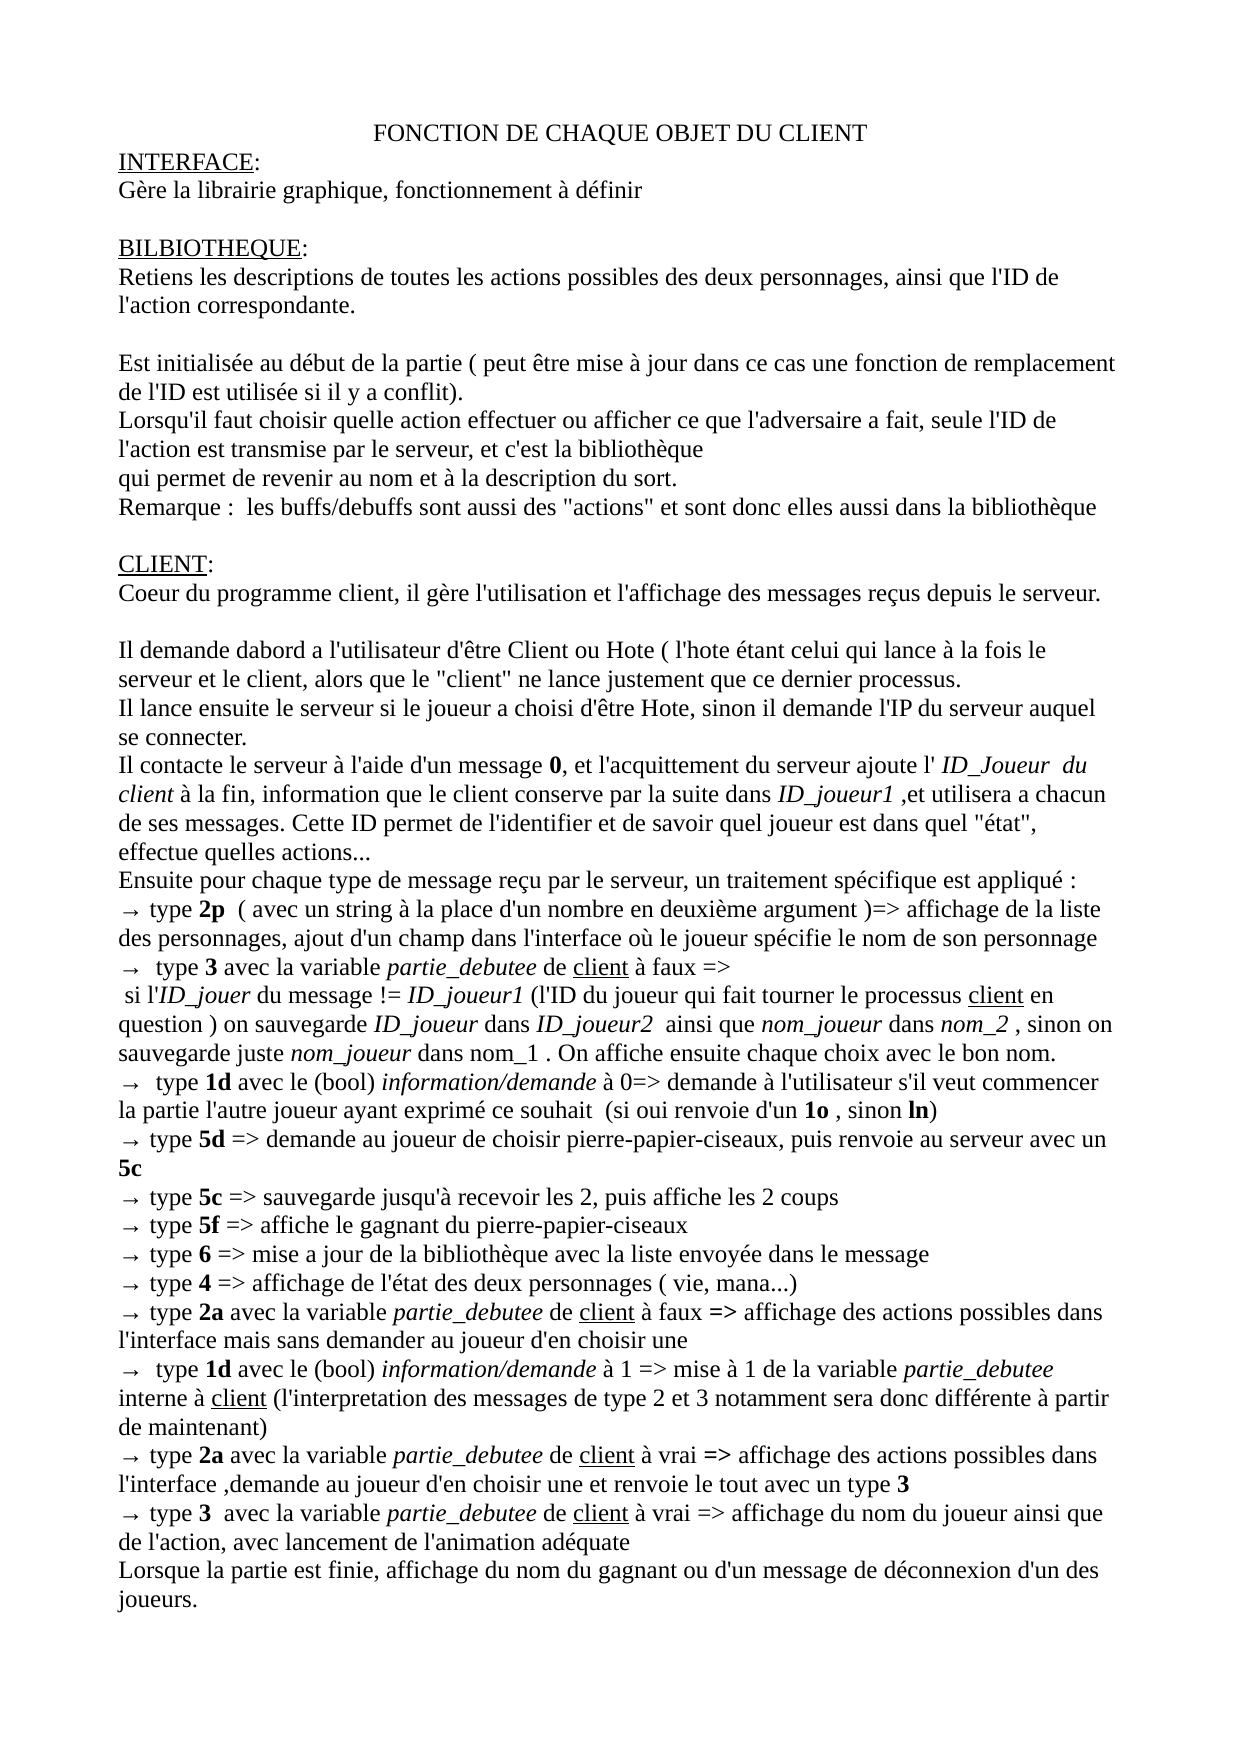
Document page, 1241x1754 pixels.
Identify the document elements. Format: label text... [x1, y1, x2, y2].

text FONCTION DE CHAQUE OBJET DU CLIENT [118, 118, 1122, 147]
text → type 1d avec le (bool) information/demande à 0=> demande à l'utilisateur s'il veut commencer la partie l'autre joueur ayant exprimé ce souhait (si oui renvoie d'un 1o , sinon ln) [118, 1067, 1122, 1124]
text Lorsque la partie est finie, affichage du nom du gagnant ou d'un message de déconnexion d'un des joueurs. [118, 1556, 1122, 1613]
text si l'ID_jouer du message != ID_joueur1 (l'ID du joueur qui fait tourner le processus client en question ) on sauvegarde ID_joueur dans ID_joueur2 ainsi que nom_joueur dans nom_2 , sinon on sauvegarde juste nom_joueur dans nom_1 . On affiche ensuite chaque choix avec le bon nom. [118, 981, 1122, 1067]
text → type 3 avec la variable partie_debutee de client à faux => [118, 952, 1122, 981]
text → type 5f => affiche le gagnant du pierre-papier-ciseaux [118, 1211, 1122, 1239]
text Remarque : les buffs/debuffs sont aussi des "actions" et sont donc elles aussi dans la bibliothèque [118, 492, 1122, 521]
text BILBIOTHEQUE: [118, 233, 1122, 262]
text Retiens les descriptions de toutes les actions possibles des deux personnages, ainsi que l'ID de l'action correspondante. [118, 262, 1122, 319]
text CLIENT: [118, 549, 1122, 578]
text Lorsqu'il faut choisir quelle action effectuer ou afficher ce que l'adversaire a fait, seule l'ID de l'action est transmise par le serveur, et c'est la bibliothèque [118, 406, 1122, 463]
text Il demande dabord a l'utilisateur d'être Client ou Hote ( l'hote étant celui qui lance à la fois le serveur et le client, alors que le "client" ne lance justement que ce dernier processus. [118, 636, 1122, 693]
text → type 5d => demande au joueur de choisir pierre-papier-ciseaux, puis renvoie au serveur avec un 5c [118, 1124, 1122, 1182]
text → type 4 => affichage de l'état des deux personnages ( vie, mana...) [118, 1268, 1122, 1297]
text → type 2a avec la variable partie_debutee de client à vrai => affichage des actions possibles dans l'interface ,demande au joueur d'en choisir une et renvoie le tout avec un type 3 [118, 1441, 1122, 1498]
text Ensuite pour chaque type de message reçu par le serveur, un traitement spécifique est appliqué : [118, 866, 1122, 894]
text Est initialisée au début de la partie ( peut être mise à jour dans ce cas une fonction de remplacement de l'ID est utilisée si il y a conflit). [118, 348, 1122, 406]
text qui permet de revenir au nom et à la description du sort. [118, 463, 1122, 492]
text Coeur du programme client, il gère l'utilisation et l'affichage des messages reçus depuis le serveur. [118, 578, 1122, 607]
text → type 2a avec la variable partie_debutee de client à faux => affichage des actions possibles dans l'interface mais sans demander au joueur d'en choisir une [118, 1297, 1122, 1354]
text → type 2p ( avec un string à la place d'un nombre en deuxième argument )=> affichage de la liste des personnages, ajout d'un champ dans l'interface où le joueur spécifie le nom de son personnage [118, 894, 1122, 952]
text → type 6 => mise a jour de la bibliothèque avec la liste envoyée dans le message [118, 1239, 1122, 1268]
text → type 1d avec le (bool) information/demande à 1 => mise à 1 de la variable partie_debutee interne à client (l'interpretation des messages de type 2 et 3 notamment sera donc différente à partir de maintenant) [118, 1354, 1122, 1441]
text → type 5c => sauvegarde jusqu'à recevoir les 2, puis affiche les 2 coups [118, 1182, 1122, 1211]
text Gère la librairie graphique, fonctionnement à définir [118, 176, 1122, 204]
text Il contacte le serveur à l'aide d'un message 0, et l'acquittement du serveur ajoute l' ID_Joueur du client à la fin, information que le client conserve par la suite dans ID_joueur1 ,et utilisera a chacun de ses messages. Cette ID permet de l'identifier et de savoir quel joueur est dans quel "état", effectue quelles actions... [118, 751, 1122, 866]
text Il lance ensuite le serveur si le joueur a choisi d'être Hote, sinon il demande l'IP du serveur auquel se connecter. [118, 693, 1122, 751]
text INTERFACE: [118, 147, 1122, 176]
text → type 3 avec la variable partie_debutee de client à vrai => affichage du nom du joueur ainsi que de l'action, avec lancement de l'animation adéquate [118, 1498, 1122, 1556]
